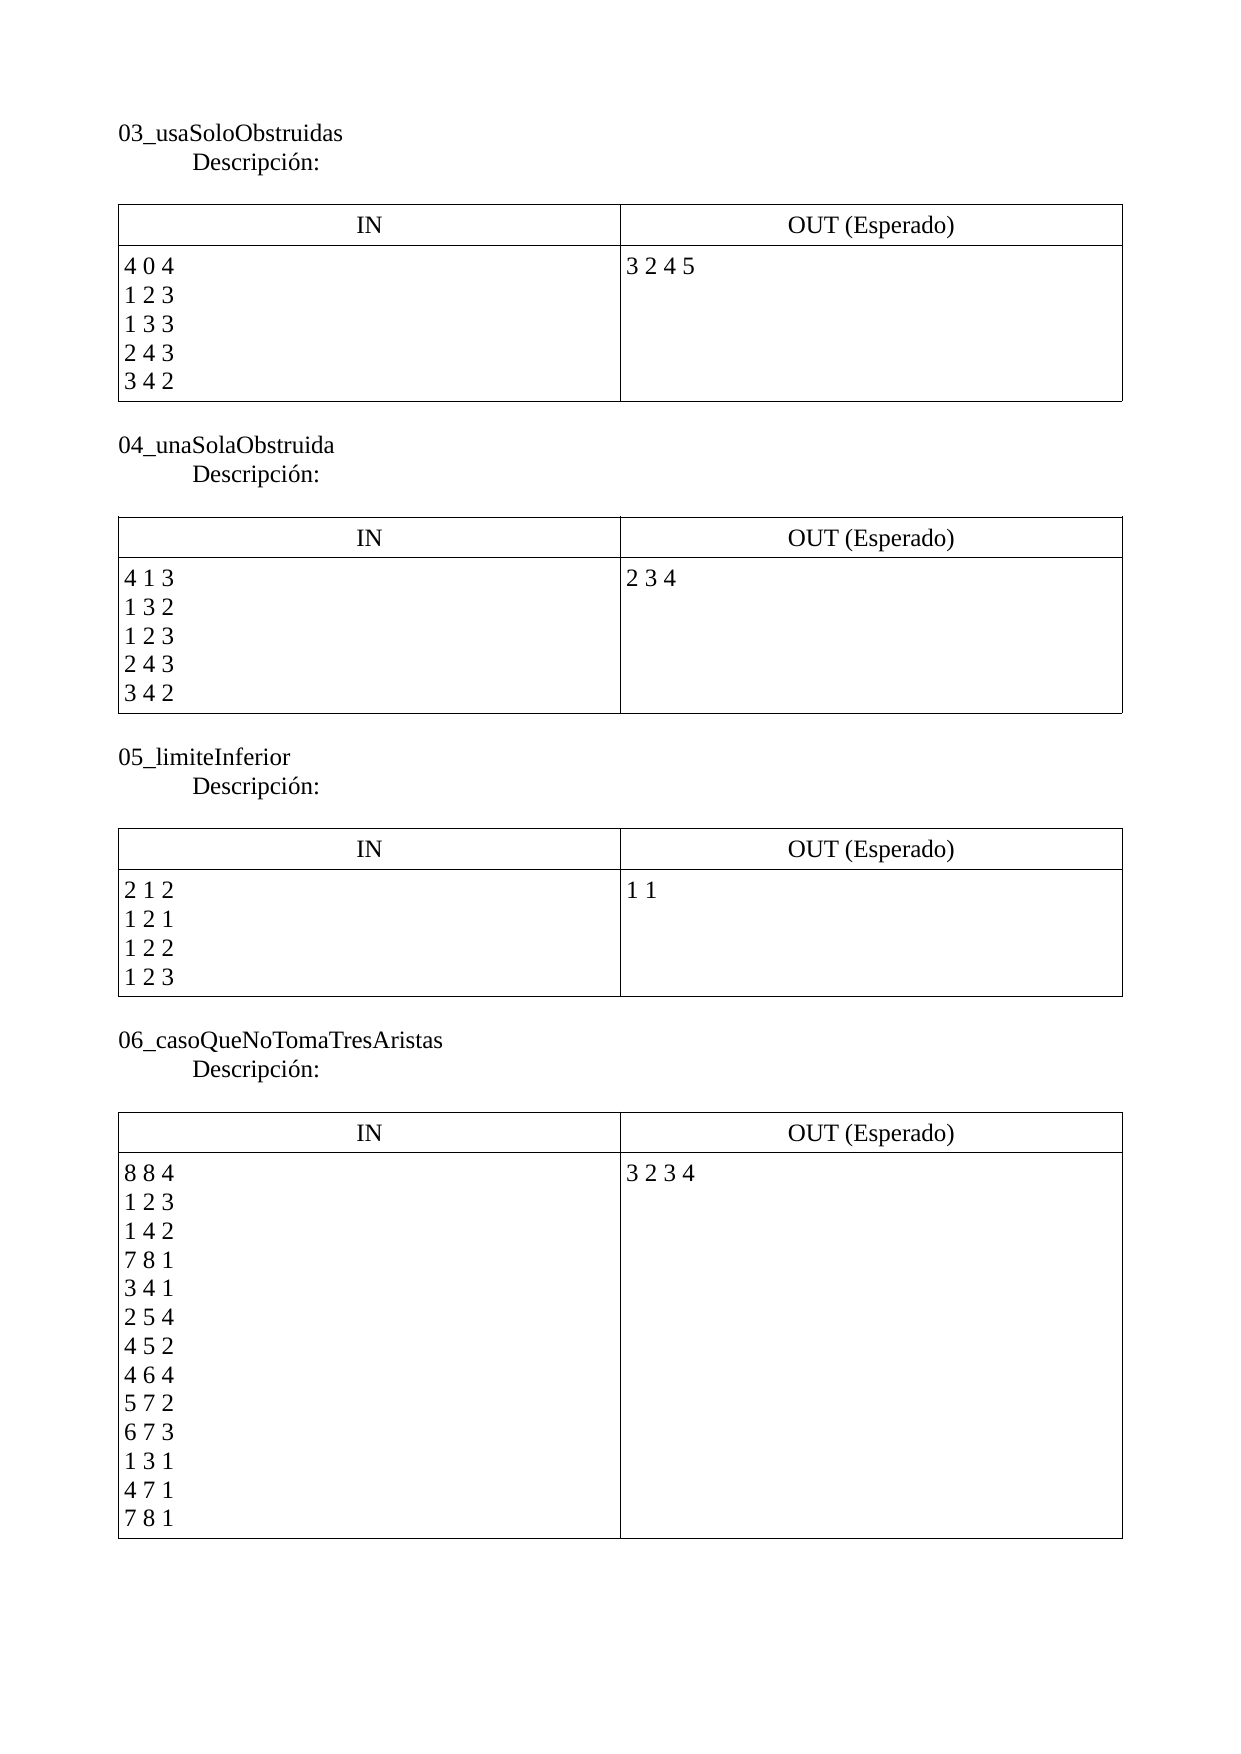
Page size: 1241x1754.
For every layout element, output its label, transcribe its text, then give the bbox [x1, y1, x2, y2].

table_cell 4 0 4 1 2 3 1 3 3 2 4 3 3 4 2 [119, 246, 620, 401]
text 03_usaSoloObstruidas [118, 118, 1122, 147]
table_header OUT (Esperado) [621, 829, 1122, 869]
table_cell 3 2 3 4 [621, 1153, 1122, 1538]
text 06_casoQueNoTomaTresAristas [118, 1025, 1122, 1054]
table_cell 4 1 3 1 3 2 1 2 3 2 4 3 3 4 2 [119, 558, 620, 713]
table_header OUT (Esperado) [621, 518, 1122, 557]
table_header IN [119, 518, 620, 557]
table_cell 8 8 4 1 2 3 1 4 2 7 8 1 3 4 1 2 5 4 4 5 2 4 6 4 5 7 2 6 7 3 1 3 1 4 7 1 7 8 1 [119, 1153, 620, 1538]
text 05_limiteInferior [118, 742, 1122, 771]
table_header IN [119, 205, 620, 245]
text Descripción: [118, 771, 1122, 799]
text Descripción: [118, 1054, 1122, 1083]
table_cell 1 1 [621, 870, 1122, 996]
table_cell 2 1 2 1 2 1 1 2 2 1 2 3 [119, 870, 620, 996]
table_cell 3 2 4 5 [621, 246, 1122, 401]
table_cell 2 3 4 [621, 558, 1122, 713]
table_header OUT (Esperado) [621, 205, 1122, 245]
table_header OUT (Esperado) [621, 1113, 1122, 1152]
text Descripción: [118, 147, 1122, 176]
text Descripción: [118, 459, 1122, 488]
table_header IN [119, 829, 620, 869]
table_header IN [119, 1113, 620, 1152]
text 04_unaSolaObstruida [118, 430, 1122, 459]
